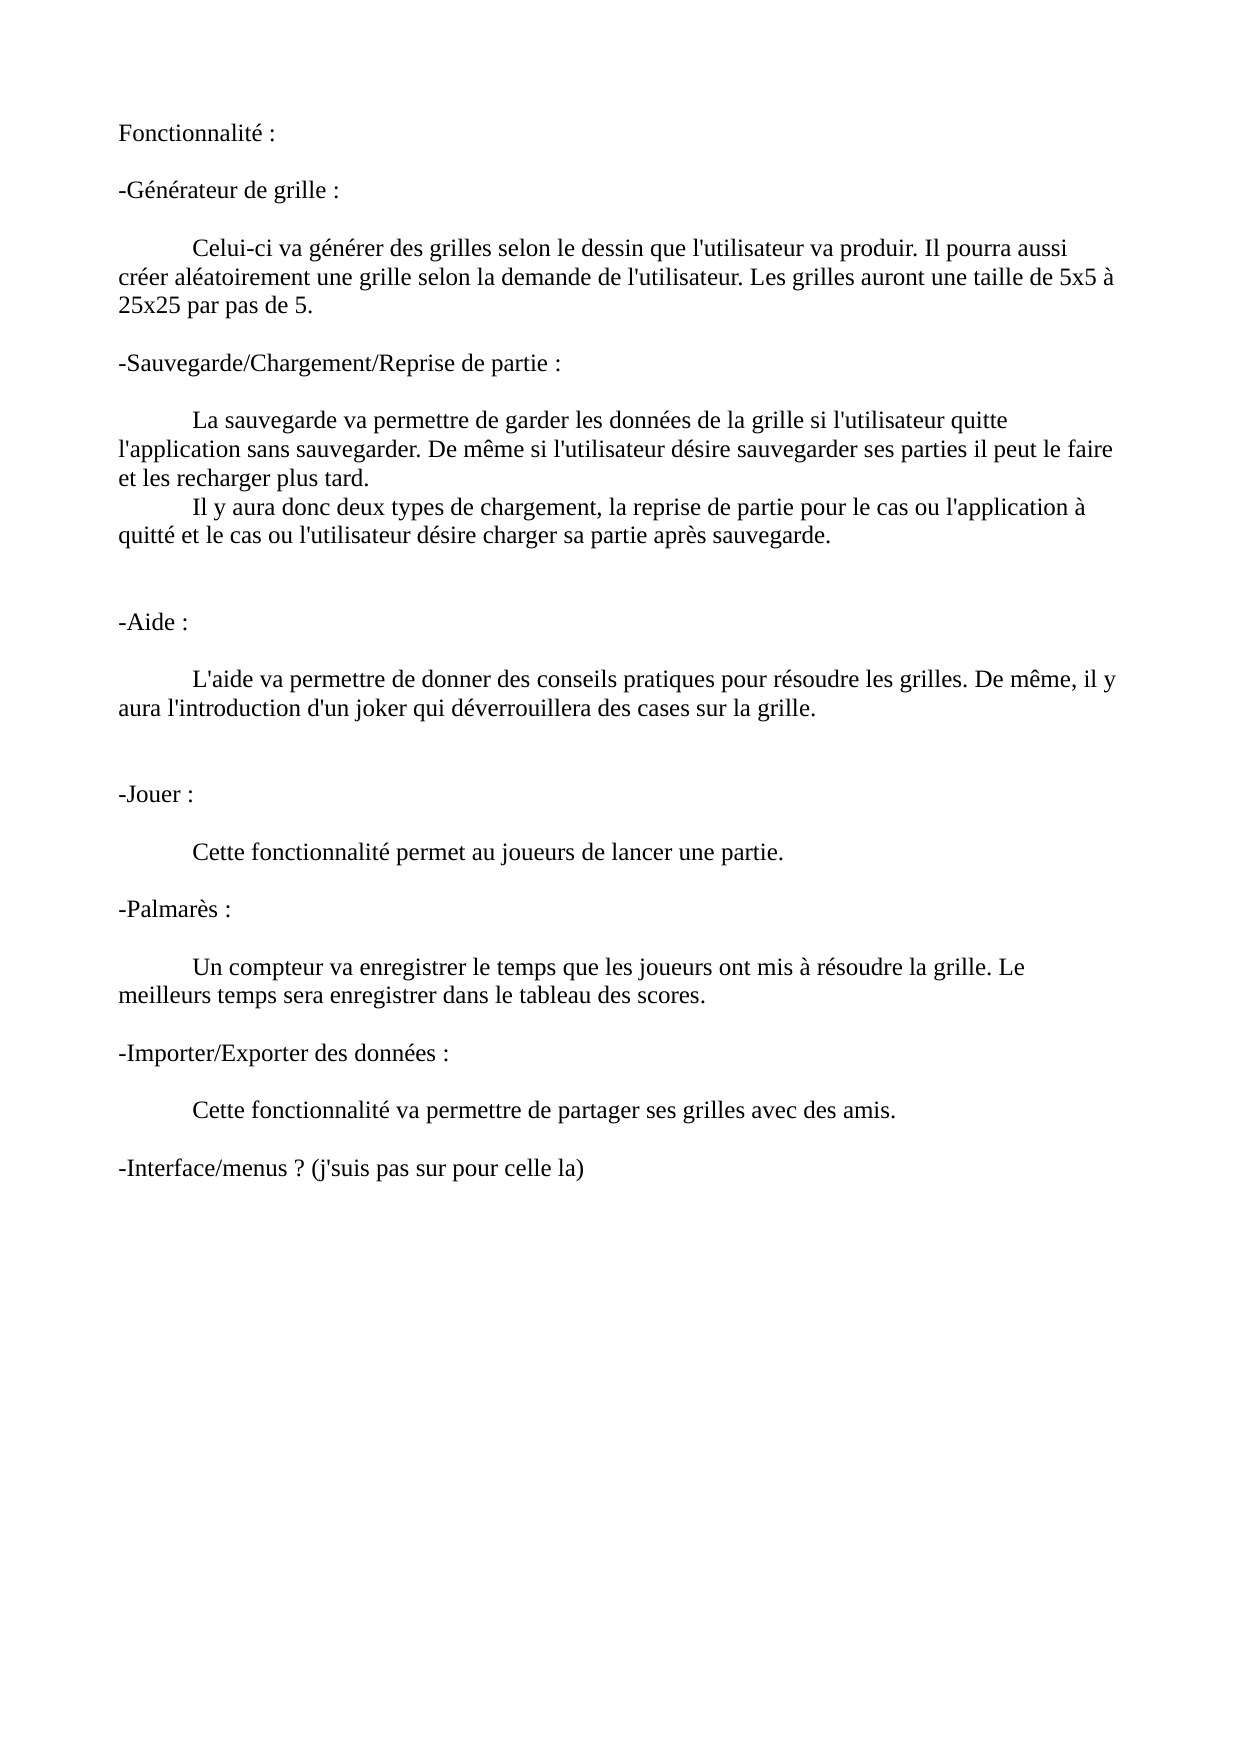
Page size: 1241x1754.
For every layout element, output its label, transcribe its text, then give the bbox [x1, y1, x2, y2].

text Cette fonctionnalité permet au joueurs de lancer une partie. [118, 837, 1122, 866]
text -Importer/Exporter des données : [118, 1038, 1122, 1067]
text Celui-ci va générer des grilles selon le dessin que l'utilisateur va produir. Il pourra aussi créer aléatoirement une grille selon la demande de l'utilisateur. Les grilles auront une taille de 5x5 à 25x25 par pas de 5. [118, 233, 1122, 319]
text -Interface/menus ? (j'suis pas sur pour celle la) [118, 1153, 1122, 1182]
text -Sauvegarde/Chargement/Reprise de partie : [118, 348, 1122, 377]
text -Jouer : [118, 779, 1122, 808]
text -Aide : [118, 607, 1122, 636]
text Fonctionnalité : [118, 118, 1122, 147]
text Un compteur va enregistrer le temps que les joueurs ont mis à résoudre la grille. Le meilleurs temps sera enregistrer dans le tableau des scores. [118, 952, 1122, 1009]
text Cette fonctionnalité va permettre de partager ses grilles avec des amis. [118, 1096, 1122, 1124]
text Il y aura donc deux types de chargement, la reprise de partie pour le cas ou l'application à quitté et le cas ou l'utilisateur désire charger sa partie après sauvegarde. [118, 492, 1122, 549]
text L'aide va permettre de donner des conseils pratiques pour résoudre les grilles. De même, il y aura l'introduction d'un joker qui déverrouillera des cases sur la grille. [118, 664, 1122, 722]
text -Palmarès : [118, 894, 1122, 923]
text La sauvegarde va permettre de garder les données de la grille si l'utilisateur quitte l'application sans sauvegarder. De même si l'utilisateur désire sauvegarder ses parties il peut le faire et les recharger plus tard. [118, 406, 1122, 492]
text -Générateur de grille : [118, 176, 1122, 204]
